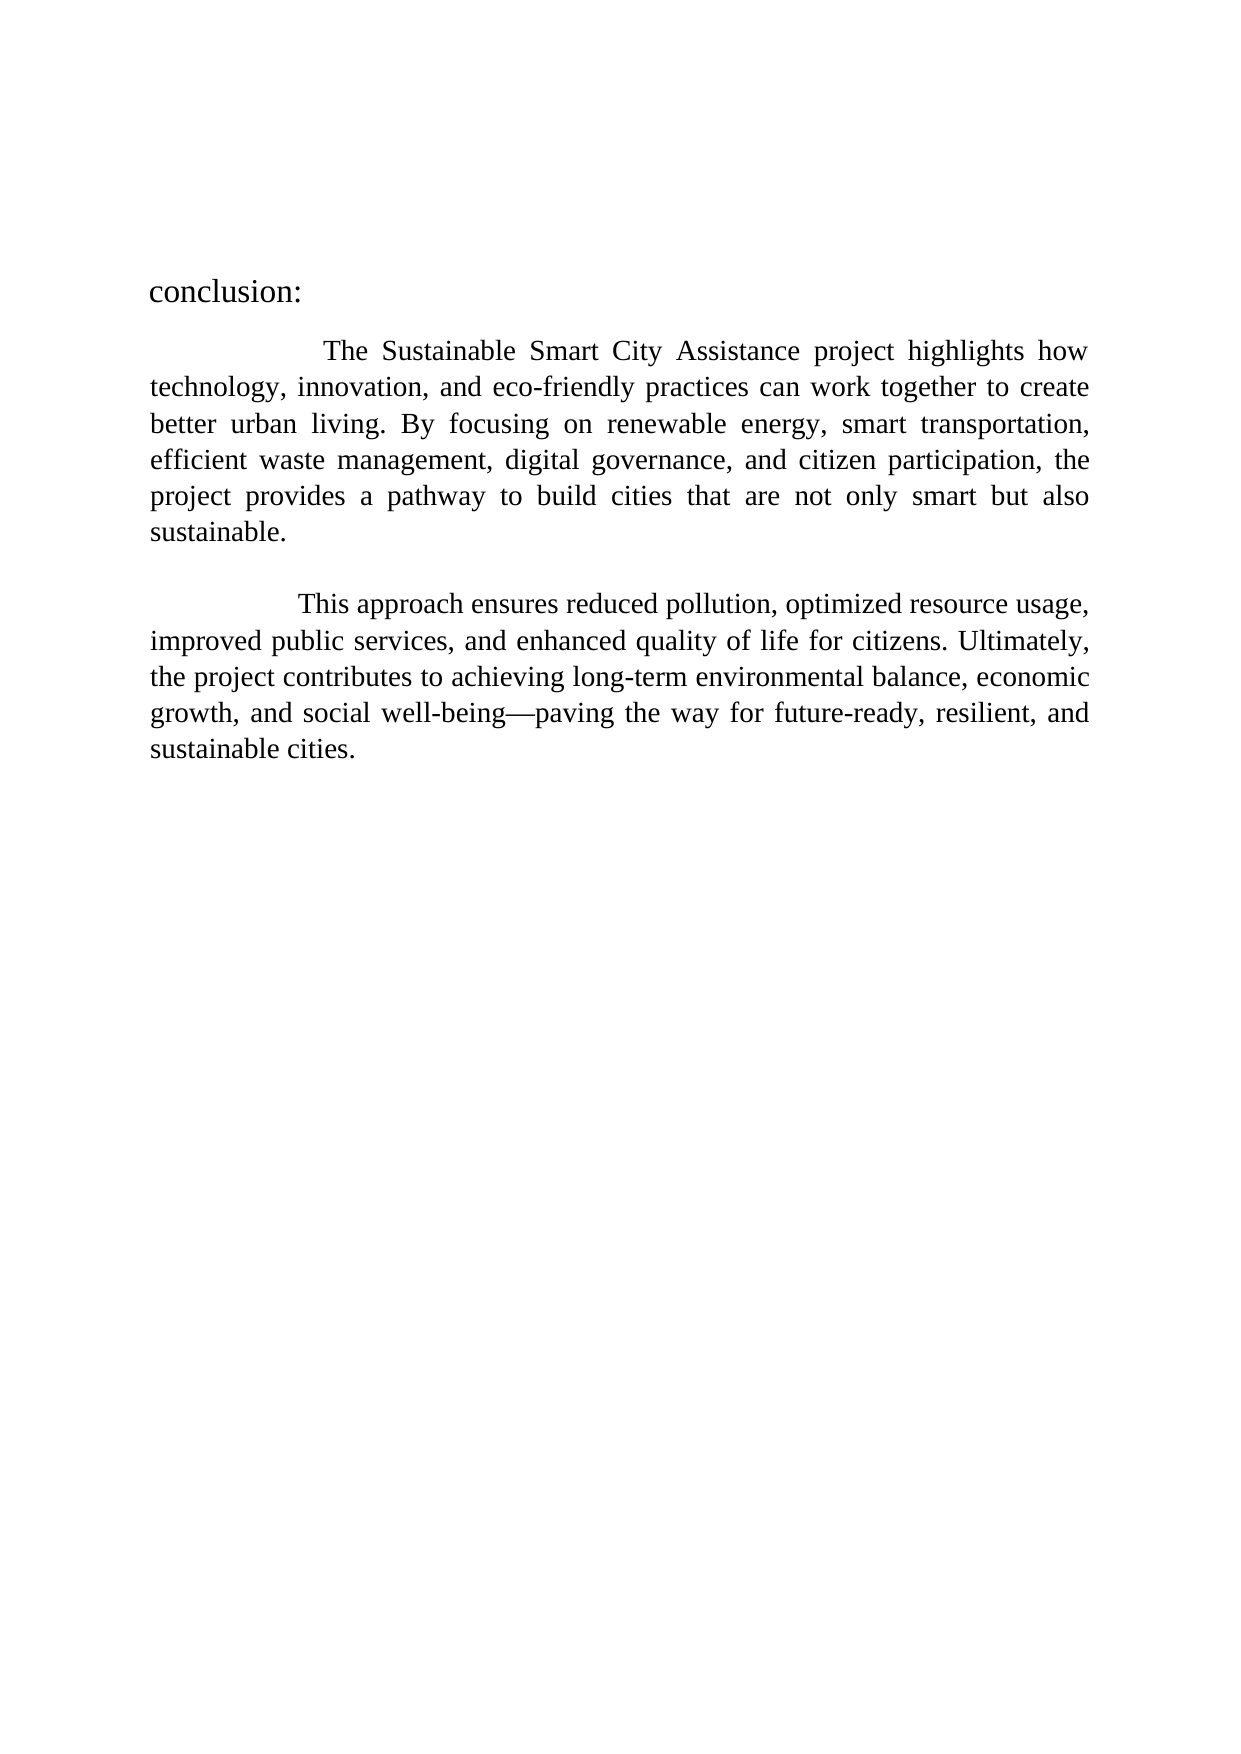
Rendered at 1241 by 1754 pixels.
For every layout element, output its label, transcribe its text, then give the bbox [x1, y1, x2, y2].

text The Sustainable Smart City Assistance project highlights how technology, innovation, and eco-friendly practices can work together to create better urban living. By focusing on renewable energy, smart transportation, efficient waste management, digital governance, and citizen participation, the project provides a pathway to build cities that are not only smart but also sustainable. [150, 333, 1091, 548]
text conclusion: [148, 272, 1089, 310]
text This approach ensures reduced pollution, optimized resource usage, improved public services, and enhanced quality of life for citizens. Ultimately, the project contributes to achieving long-term environmental balance, economic growth, and social well-being—paving the way for future-ready, resilient, and sustainable cities. [150, 586, 1091, 764]
